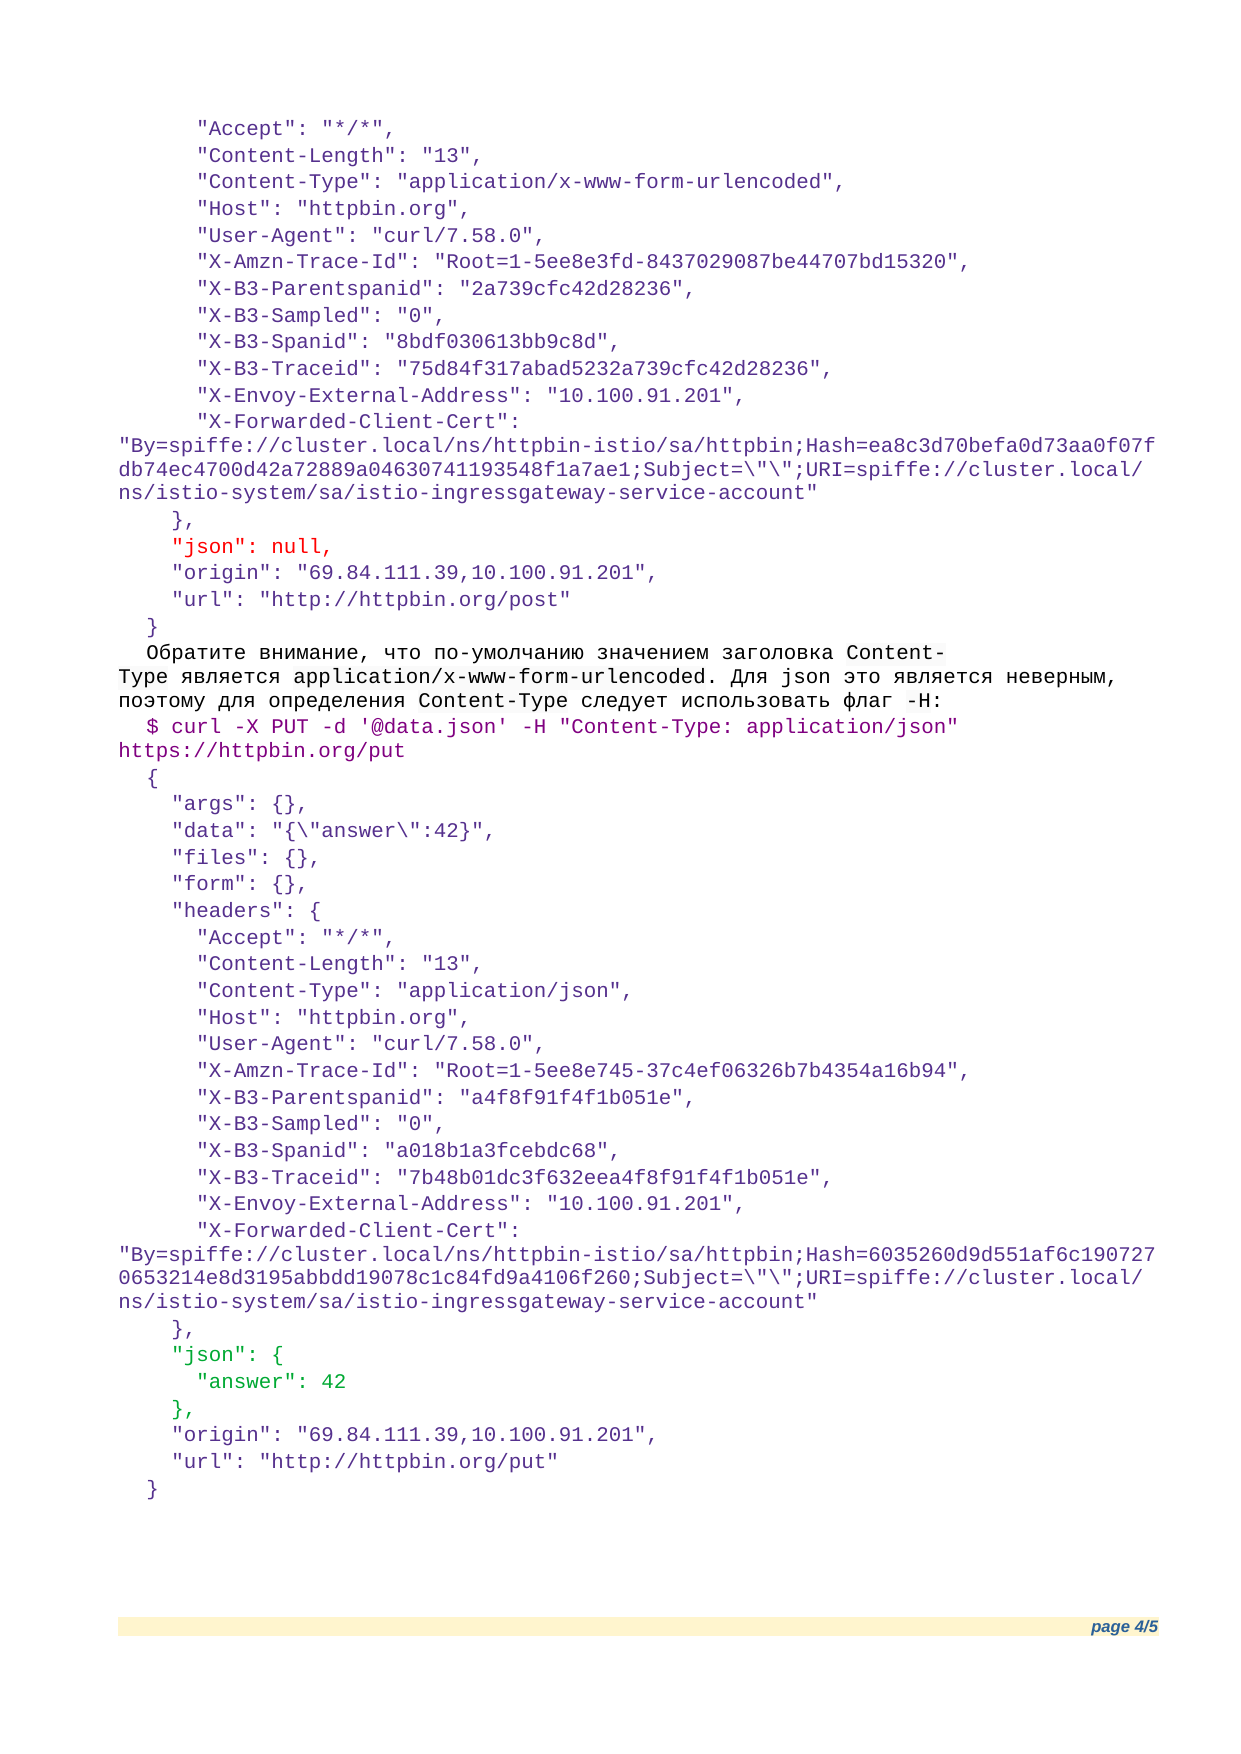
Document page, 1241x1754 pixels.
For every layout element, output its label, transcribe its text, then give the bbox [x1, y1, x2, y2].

text "Content-Type": "application/x-www-form-urlencoded", [118, 171, 1159, 195]
text "origin": "69.84.111.39,10.100.91.201", [118, 1424, 1159, 1448]
text Обратите внимание, что по-умолчанию значением заголовка Content-Type является application/x-www-form-urlencoded. Для json это является неверным, поэтому для определения Content-Type следует использовать флаг -H: [118, 642, 1159, 713]
text }, [118, 509, 1159, 533]
text "Host": "httpbin.org", [118, 198, 1159, 222]
text "X-Envoy-External-Address": "10.100.91.201", [118, 385, 1159, 408]
text "X-Forwarded-Client-Cert": "By=spiffe://cluster.local/ns/httpbin-istio/sa/httpbin;Hash=6035260d9d551af6c1907270653214e8d3195abbdd19078c1c84fd9a4106f260;Subject=\"\";URI=spiffe://cluster.local/ns/istio-system/sa/istio-ingressgateway-service-account" [118, 1220, 1159, 1314]
text "X-B3-Sampled": "0", [118, 305, 1159, 328]
text "json": null, [118, 536, 1159, 559]
text "X-B3-Sampled": "0", [118, 1113, 1159, 1137]
text "X-B3-Traceid": "7b48b01dc3f632eea4f8f91f4f1b051e", [118, 1167, 1159, 1190]
text "data": "{\"answer\":42}", [118, 820, 1159, 844]
text "url": "http://httpbin.org/post" [118, 589, 1159, 613]
text "Accept": "*/*", [118, 118, 1159, 142]
text "Content-Type": "application/json", [118, 980, 1159, 1004]
text "args": {}, [118, 793, 1159, 817]
text "X-Envoy-External-Address": "10.100.91.201", [118, 1193, 1159, 1217]
text "origin": "69.84.111.39,10.100.91.201", [118, 562, 1159, 586]
text "User-Agent": "curl/7.58.0", [118, 225, 1159, 248]
text "X-Amzn-Trace-Id": "Root=1-5ee8e3fd-8437029087be44707bd15320", [118, 251, 1159, 275]
text }, [118, 1318, 1159, 1341]
text "files": {}, [118, 847, 1159, 870]
text "Accept": "*/*", [118, 927, 1159, 950]
text } [118, 1478, 1159, 1501]
text } [118, 616, 1159, 639]
text "X-B3-Traceid": "75d84f317abad5232a739cfc42d28236", [118, 358, 1159, 382]
text "headers": { [118, 900, 1159, 924]
text "Content-Length": "13", [118, 145, 1159, 168]
text "url": "http://httpbin.org/put" [118, 1451, 1159, 1474]
text "X-B3-Spanid": "a018b1a3fcebdc68", [118, 1140, 1159, 1164]
text "X-Amzn-Trace-Id": "Root=1-5ee8e745-37c4ef06326b7b4354a16b94", [118, 1060, 1159, 1084]
text "X-B3-Parentspanid": "2a739cfc42d28236", [118, 278, 1159, 302]
text "X-B3-Spanid": "8bdf030613bb9c8d", [118, 331, 1159, 355]
text "form": {}, [118, 873, 1159, 897]
text "X-Forwarded-Client-Cert": "By=spiffe://cluster.local/ns/httpbin-istio/sa/httpbin;Hash=ea8c3d70befa0d73aa0f07fdb74ec4700d42a72889a04630741193548f1a7ae1;Subject=\"\";URI=spiffe://cluster.local/ns/istio-system/sa/istio-ingressgateway-service-account" [118, 411, 1159, 506]
text }, [118, 1398, 1159, 1421]
text "User-Agent": "curl/7.58.0", [118, 1033, 1159, 1057]
text "json": { [118, 1344, 1159, 1368]
text "answer": 42 [118, 1371, 1159, 1394]
text "X-B3-Parentspanid": "a4f8f91f4f1b051e", [118, 1087, 1159, 1110]
text { [118, 767, 1159, 790]
text "Content-Length": "13", [118, 953, 1159, 977]
text "Host": "httpbin.org", [118, 1007, 1159, 1030]
text $ curl -X PUT -d '@data.json' -H "Content-Type: application/json" https://httpbin.org/put [118, 716, 1159, 764]
